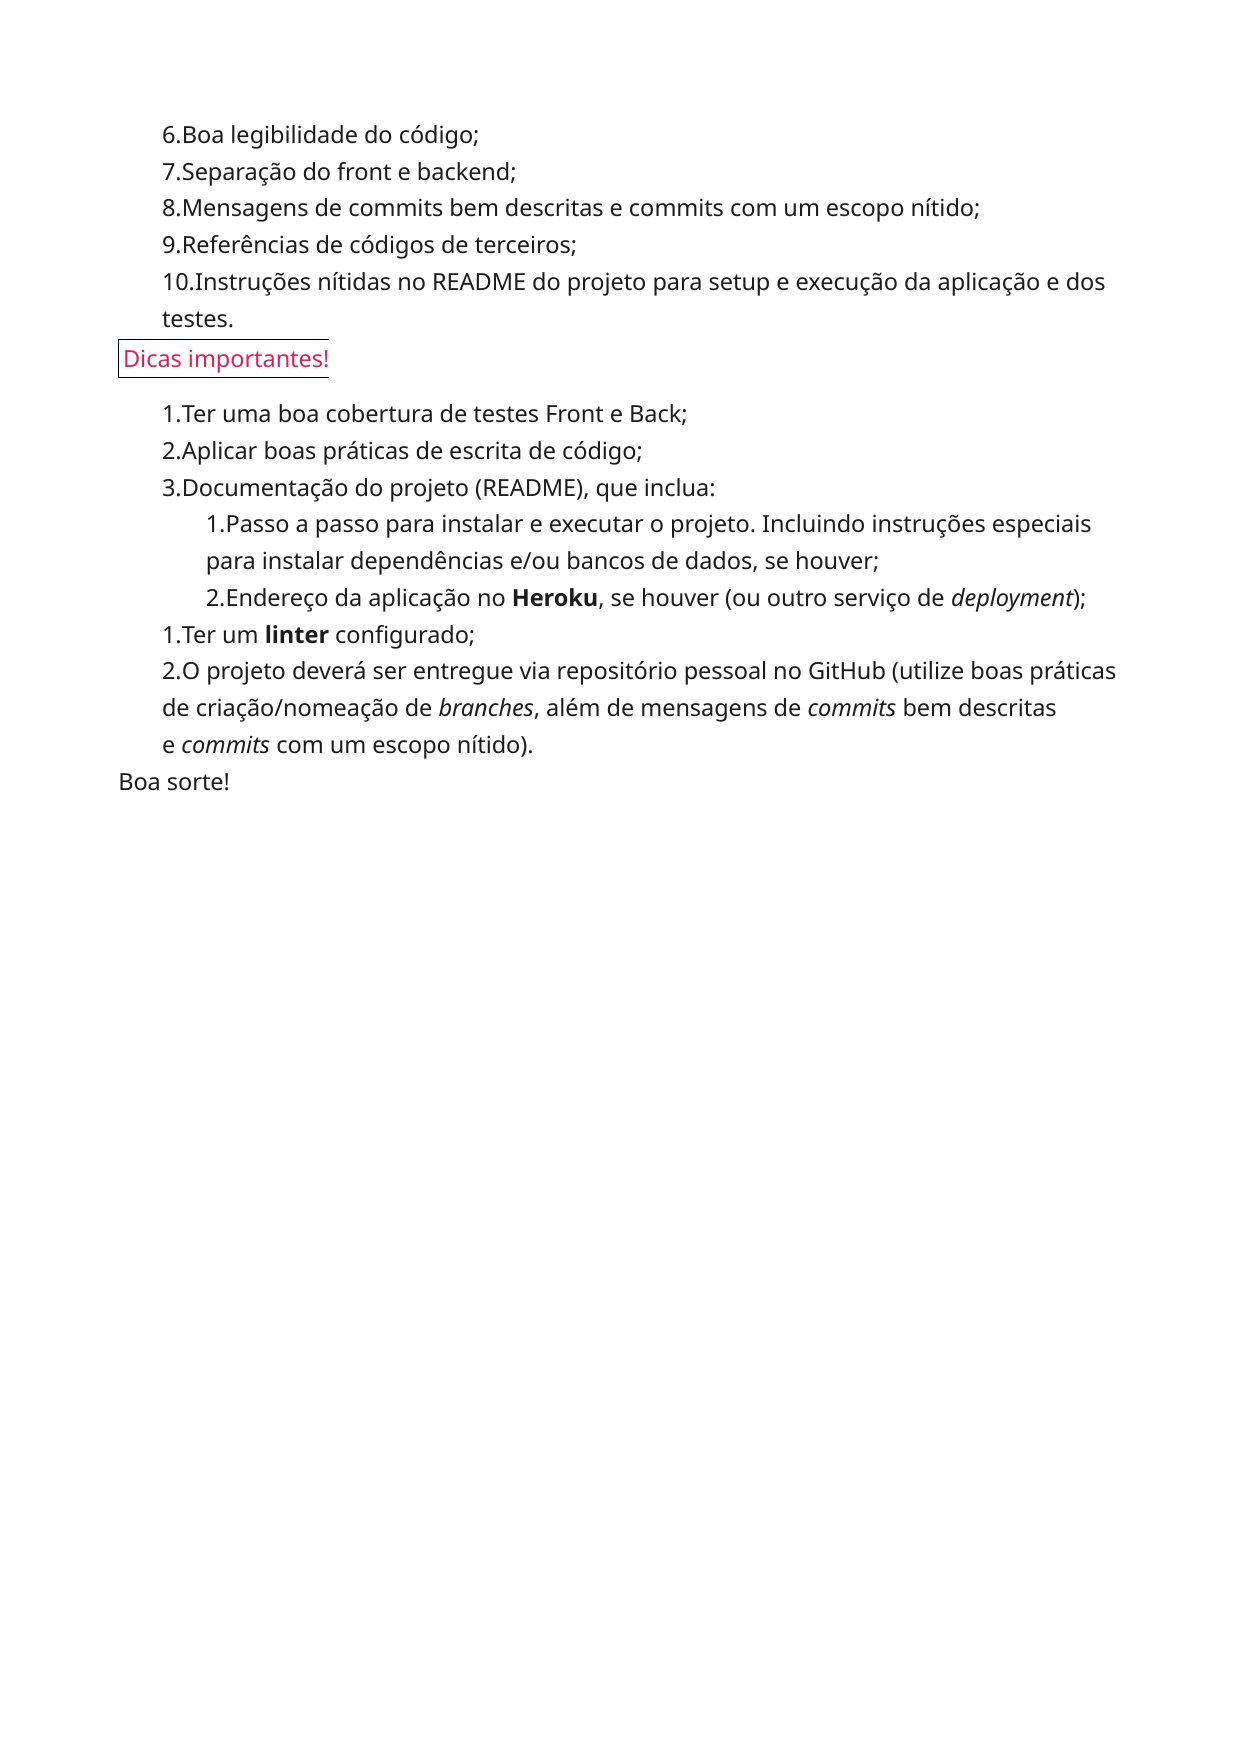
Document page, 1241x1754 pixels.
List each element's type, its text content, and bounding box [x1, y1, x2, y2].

text Dicas importantes! [119, 339, 1122, 377]
list Instruções nítidas no README do projeto para setup e execução da aplicação e dos testes. [162, 265, 1122, 334]
list Passo a passo para instalar e executar o projeto. Incluindo instruções especiais para instalar dependências e/ou bancos de dados, se houver; [206, 508, 1122, 576]
list Referências de códigos de terceiros; [162, 228, 1122, 260]
list Separação do front e backend; [162, 155, 1122, 187]
list Endereço da aplicação no Heroku, se houver (ou outro serviço de deployment); [206, 581, 1122, 613]
list Boa legibilidade do código; [162, 118, 1122, 150]
text Boa sorte! [118, 765, 1122, 797]
list Ter um linter configurado; [162, 618, 1122, 650]
list Documentação do projeto (README), que inclua: [162, 471, 1122, 503]
list Mensagens de commits bem descritas e commits com um escopo nítido; [162, 192, 1122, 224]
list O projeto deverá ser entregue via repositório pessoal no GitHub (utilize boas práticas de criação/nomeação de branches, além de mensagens de commits bem descritas e commits com um escopo nítido). [162, 655, 1122, 760]
list Ter uma boa cobertura de testes Front e Back; [162, 397, 1122, 429]
list Aplicar boas práticas de escrita de código; [162, 434, 1122, 466]
